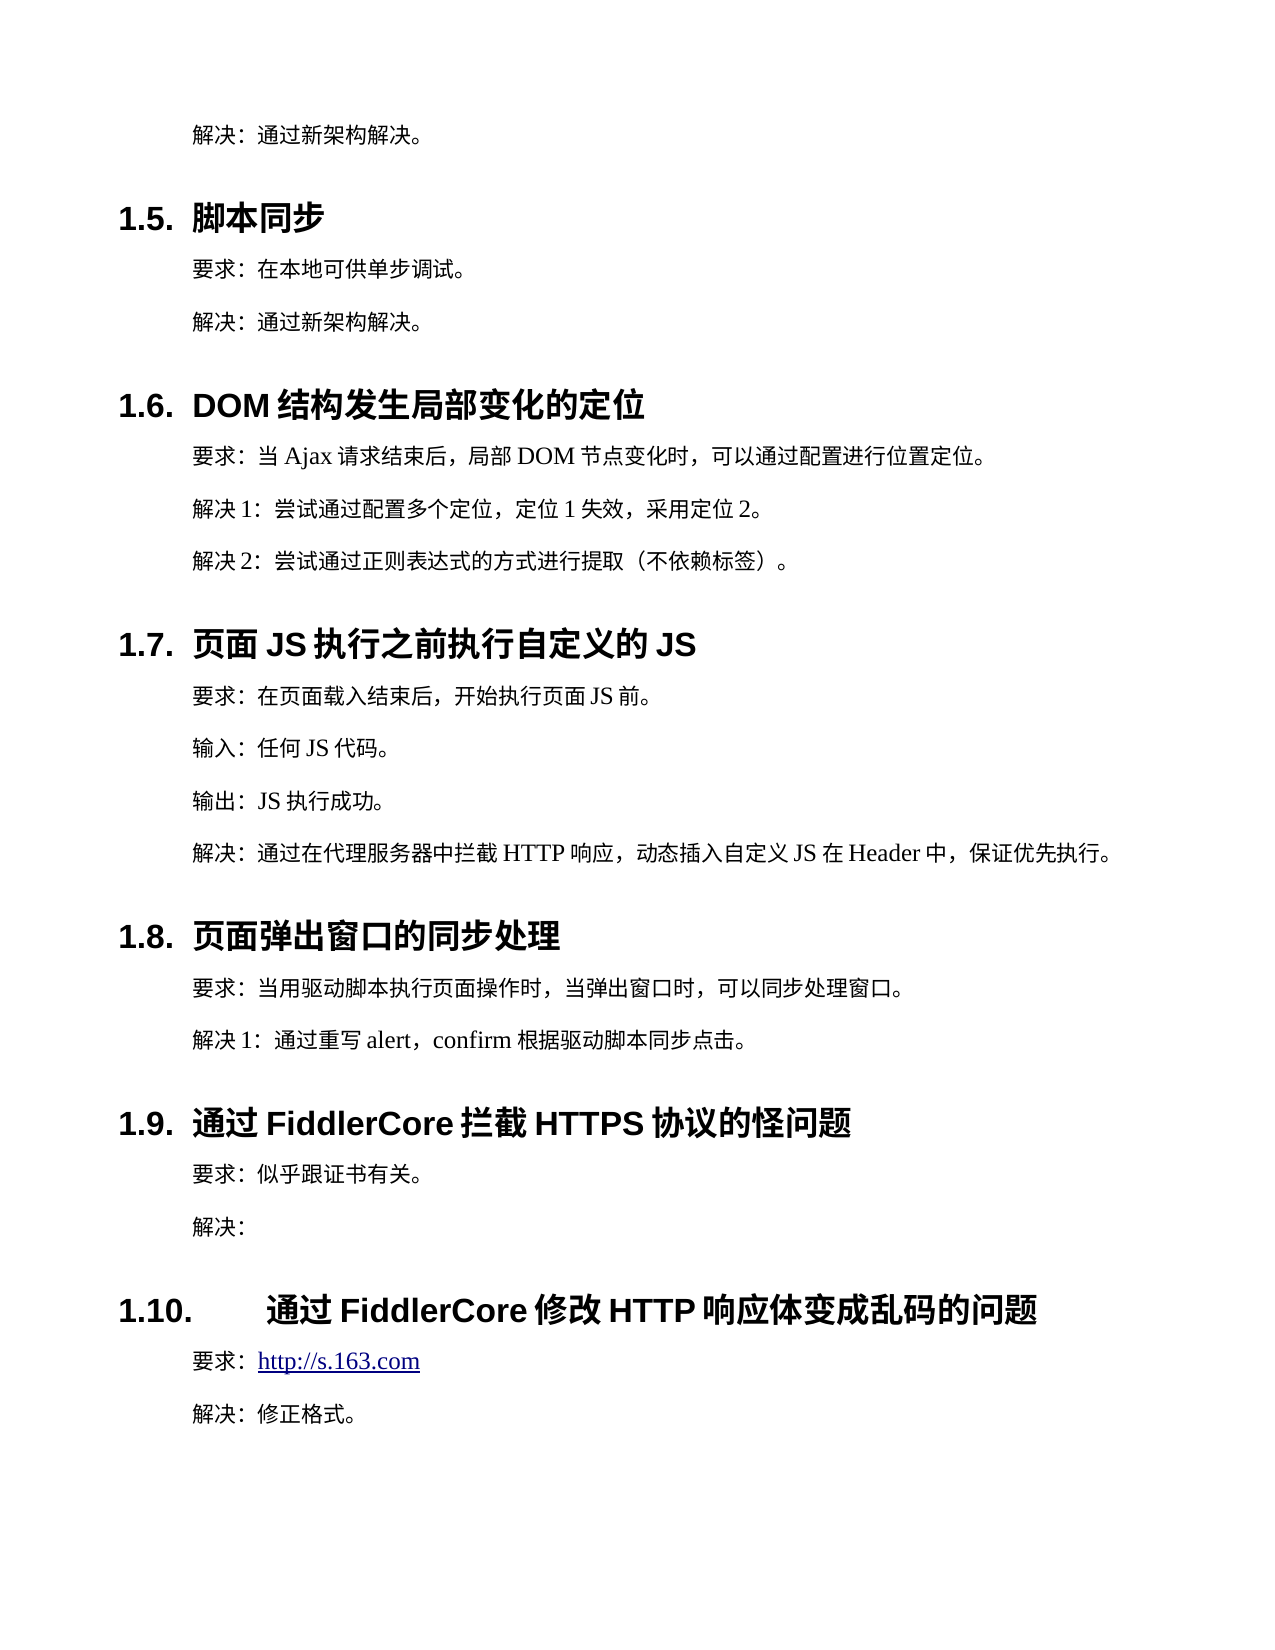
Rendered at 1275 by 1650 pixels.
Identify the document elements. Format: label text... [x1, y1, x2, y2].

text 要求：似乎跟证书有关。 [118, 1157, 1168, 1189]
text 解决2：尝试通过正则表达式的方式进行提取（不依赖标签）。 [118, 544, 1168, 576]
text 解决： [118, 1210, 1168, 1242]
text 解决1：尝试通过配置多个定位，定位1失效，采用定位2。 [118, 492, 1168, 523]
text 输出：JS执行成功。 [118, 784, 1168, 815]
subtitle DOM结构发生局部变化的定位 [118, 378, 1168, 427]
text 解决：通过新架构解决。 [118, 305, 1168, 337]
subtitle 通过FiddlerCore拦截HTTPS协议的怪问题 [118, 1096, 1168, 1145]
text 要求：在本地可供单步调试。 [118, 252, 1168, 284]
subtitle 脚本同步 [118, 191, 1168, 240]
text 要求：http://s.163.com [118, 1344, 1168, 1376]
text 解决1：通过重写alert，confirm根据驱动脚本同步点击。 [118, 1023, 1168, 1055]
text 解决：修正格式。 [118, 1397, 1168, 1428]
text 输入：任何JS代码。 [118, 731, 1168, 763]
subtitle 页面JS执行之前执行自定义的JS [118, 618, 1168, 666]
text 解决：通过新架构解决。 [118, 118, 1168, 150]
text 要求：当Ajax请求结束后，局部DOM节点变化时，可以通过配置进行位置定位。 [118, 439, 1168, 471]
text 要求：在页面载入结束后，开始执行页面JS前。 [118, 679, 1168, 710]
text 解决：通过在代理服务器中拦截HTTP响应，动态插入自定义JS在Header中，保证优先执行。 [118, 836, 1168, 868]
subtitle 通过FiddlerCore修改HTTP响应体变成乱码的问题 [118, 1283, 1168, 1332]
text 要求：当用驱动脚本执行页面操作时，当弹出窗口时，可以同步处理窗口。 [118, 971, 1168, 1002]
subtitle 页面弹出窗口的同步处理 [118, 909, 1168, 958]
